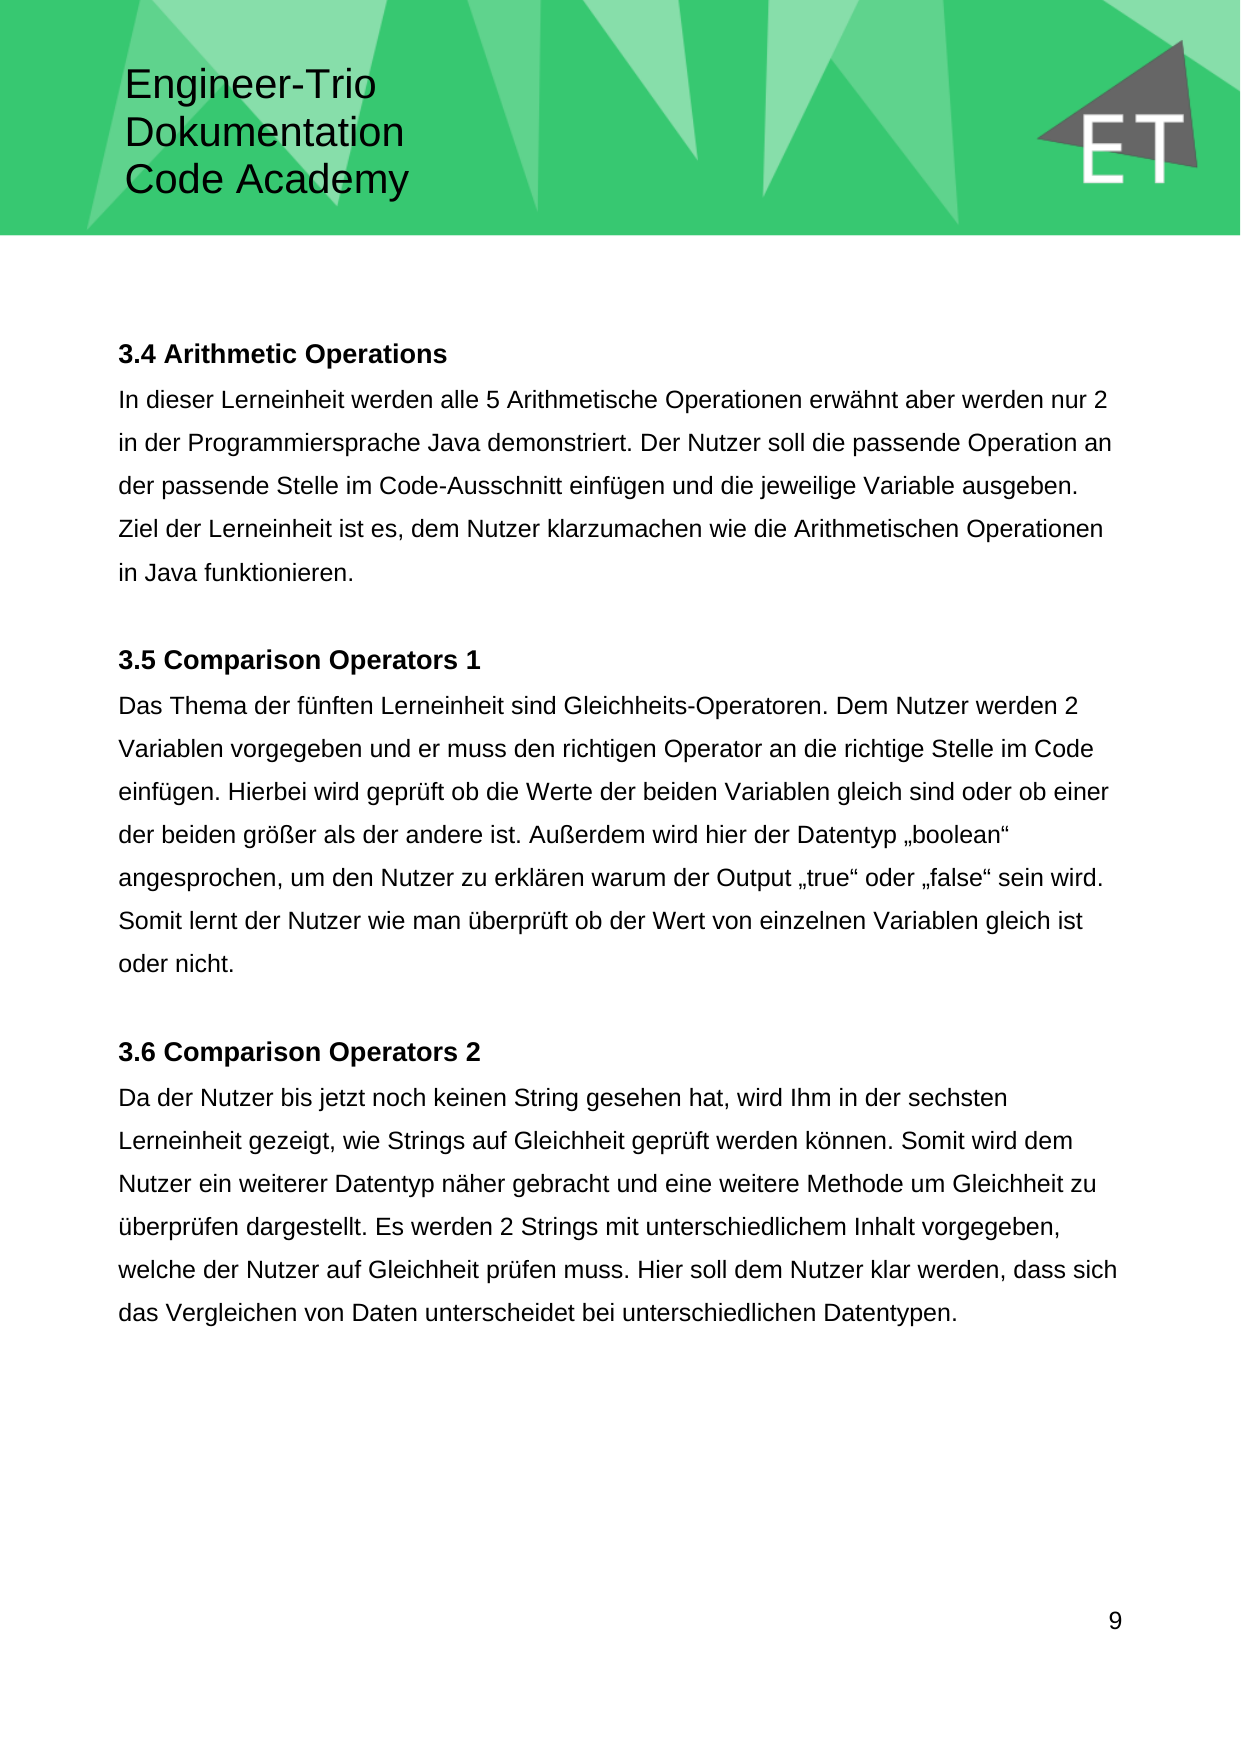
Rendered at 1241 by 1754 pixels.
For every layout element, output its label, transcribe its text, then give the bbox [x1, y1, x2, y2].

picture [0, 0, 1241, 1754]
text Da der Nutzer bis jetzt noch keinen String gesehen hat, wird Ihm in der sechsten Lerneinheit gezeigt, wie Strings auf Gleichheit geprüft werden können. Somit wird dem Nutzer ein weiterer Datentyp näher gebracht und eine weitere Methode um Gleichheit zu überprüfen dargestellt. Es werden 2 Strings mit unterschiedlichem Inhalt vorgegeben, welche der Nutzer auf Gleichheit prüfen muss. Hier soll dem Nutzer klar werden, dass sich das Vergleichen von Daten unterscheidet bei unterschiedlichen Datentypen. [118, 1083, 1122, 1327]
text In dieser Lerneinheit werden alle 5 Arithmetische Operationen erwähnt aber werden nur 2 in der Programmiersprache Java demonstriert. Der Nutzer soll die passende Operation an der passende Stelle im Code-Ausschnitt einfügen und die jeweilige Variable ausgeben. Ziel der Lerneinheit ist es, dem Nutzer klarzumachen wie die Arithmetischen Operationen in Java funktionieren. [118, 385, 1122, 586]
text Das Thema der fünften Lerneinheit sind Gleichheits-Operatoren. Dem Nutzer werden 2 Variablen vorgegeben und er muss den richtigen Operator an die richtige Stelle im Code einfügen. Hierbei wird geprüft ob die Werte der beiden Variablen gleich sind oder ob einer der beiden größer als der andere ist. Außerdem wird hier der Datentyp „boolean“ angesprochen, um den Nutzer zu erklären warum der Output „true“ oder „false“ sein wird. Somit lernt der Nutzer wie man überprüft ob der Wert von einzelnen Variablen gleich ist oder nicht. [118, 691, 1122, 978]
text 3.6 Comparison Operators 2 [118, 1036, 1122, 1067]
text 3.4 Arithmetic Operations [118, 338, 1122, 369]
text 3.5 Comparison Operators 1 [118, 644, 1122, 675]
